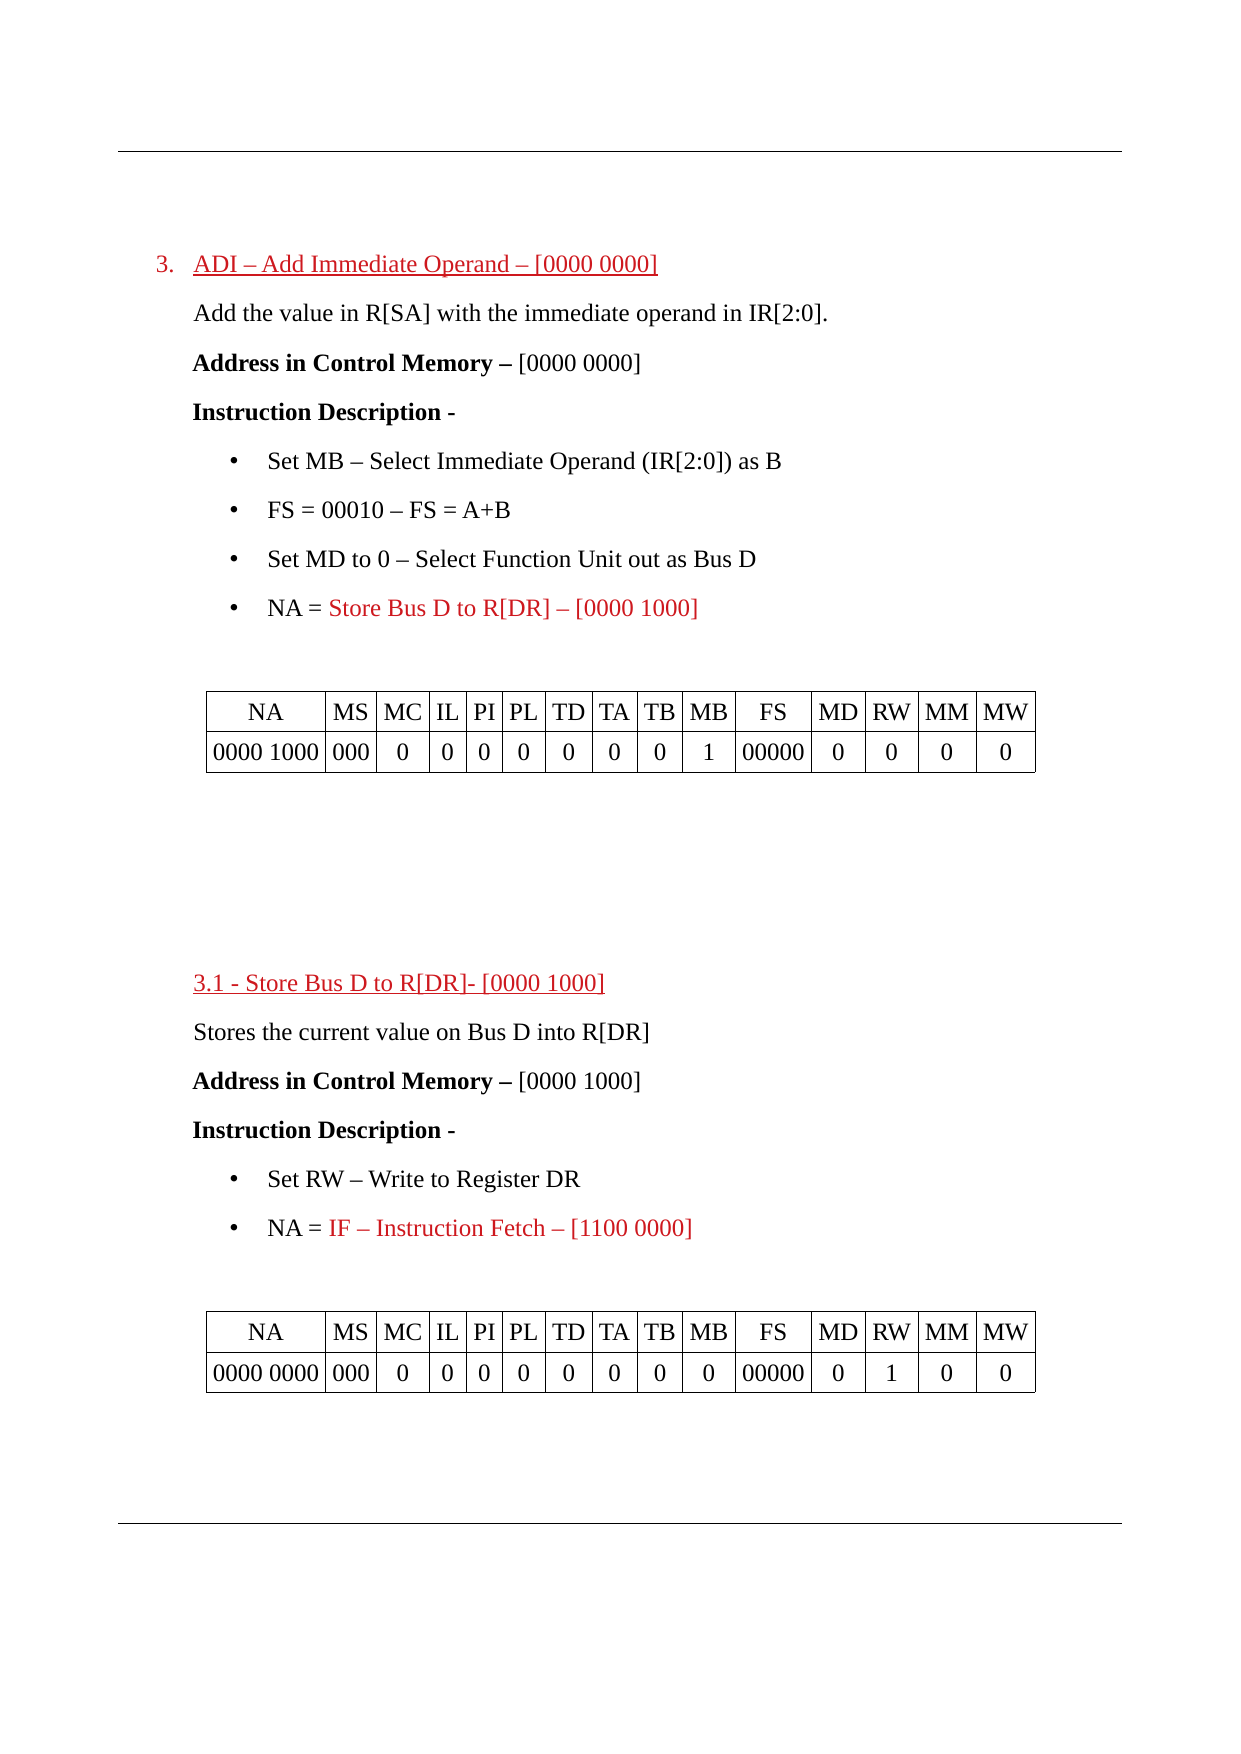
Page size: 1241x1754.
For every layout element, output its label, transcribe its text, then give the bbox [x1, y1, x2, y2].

table_cell 000 [326, 732, 376, 772]
table_cell 00000 [736, 732, 811, 772]
list Add the value in R[SA] with the immediate operand in IR[2:0]. [156, 298, 1122, 327]
table_cell 0 [638, 732, 682, 772]
table_header MW [977, 1312, 1035, 1352]
table_cell 0 [430, 732, 466, 772]
table_cell 0 [683, 1353, 735, 1392]
table_cell 1 [866, 1353, 918, 1392]
table_cell 0 [377, 1353, 429, 1392]
table_header MM [919, 1312, 976, 1352]
table_header TA [593, 1312, 637, 1352]
table_cell 0 [467, 1353, 502, 1392]
table_header TD [546, 1312, 592, 1352]
table_header PI [467, 692, 502, 731]
text Address in Control Memory – [0000 1000] [118, 1066, 1122, 1095]
table_header MB [683, 692, 735, 731]
table_header PL [503, 692, 545, 731]
list ADI – Add Immediate Operand – [0000 0000] [156, 249, 1122, 278]
table_header FS [736, 1312, 811, 1352]
list NA = Store Bus D to R[DR] – [0000 1000] [229, 593, 1122, 622]
table_cell 0 [812, 1353, 865, 1392]
list FS = 00010 – FS = A+B [229, 495, 1122, 523]
table_cell 0000 1000 [207, 732, 325, 772]
table_header PL [503, 1312, 545, 1352]
table_cell 0 [377, 732, 429, 772]
table_header NA [207, 1312, 325, 1352]
table_header IL [430, 692, 466, 731]
table_header TD [546, 692, 592, 731]
table_cell 0 [812, 732, 865, 772]
table_cell 0 [866, 732, 918, 772]
table_header MS [326, 692, 376, 731]
table_header FS [736, 692, 811, 731]
list 3.1 - Store Bus D to R[DR]- [0000 1000] [156, 968, 1122, 997]
table_header MM [919, 692, 976, 731]
list Set RW – Write to Register DR [229, 1164, 1122, 1193]
table_header TB [638, 692, 682, 731]
table_header IL [430, 1312, 466, 1352]
table_header TA [593, 692, 637, 731]
table_cell 0 [546, 1353, 592, 1392]
table_cell 0 [977, 1353, 1035, 1392]
table_cell 0 [593, 732, 637, 772]
table_cell 0 [430, 1353, 466, 1392]
table_cell 00000 [736, 1353, 811, 1392]
table_cell 0 [546, 732, 592, 772]
table_cell 0000 0000 [207, 1353, 325, 1392]
table_header MD [812, 692, 865, 731]
list Stores the current value on Bus D into R[DR] [156, 1017, 1122, 1046]
table_header PI [467, 1312, 502, 1352]
table_cell 0 [977, 732, 1035, 772]
table_header MC [377, 1312, 429, 1352]
list Set MD to 0 – Select Function Unit out as Bus D [229, 544, 1122, 573]
list NA = IF – Instruction Fetch – [1100 0000] [229, 1213, 1122, 1242]
table_cell 1 [683, 732, 735, 772]
text Instruction Description - [118, 397, 1122, 425]
table_cell 0 [503, 732, 545, 772]
table_header MB [683, 1312, 735, 1352]
text Address in Control Memory – [0000 0000] [118, 348, 1122, 376]
table_cell 0 [467, 732, 502, 772]
table_header MW [977, 692, 1035, 731]
table_header TB [638, 1312, 682, 1352]
table_header MS [326, 1312, 376, 1352]
table_cell 0 [593, 1353, 637, 1392]
list Set MB – Select Immediate Operand (IR[2:0]) as B [229, 446, 1122, 474]
table_header MC [377, 692, 429, 731]
table_header RW [866, 1312, 918, 1352]
table_cell 0 [638, 1353, 682, 1392]
table_header RW [866, 692, 918, 731]
table_header NA [207, 692, 325, 731]
text Instruction Description - [118, 1115, 1122, 1144]
table_cell 0 [503, 1353, 545, 1392]
table_cell 0 [919, 732, 976, 772]
table_header MD [812, 1312, 865, 1352]
table_cell 000 [326, 1353, 376, 1392]
table_cell 0 [919, 1353, 976, 1392]
